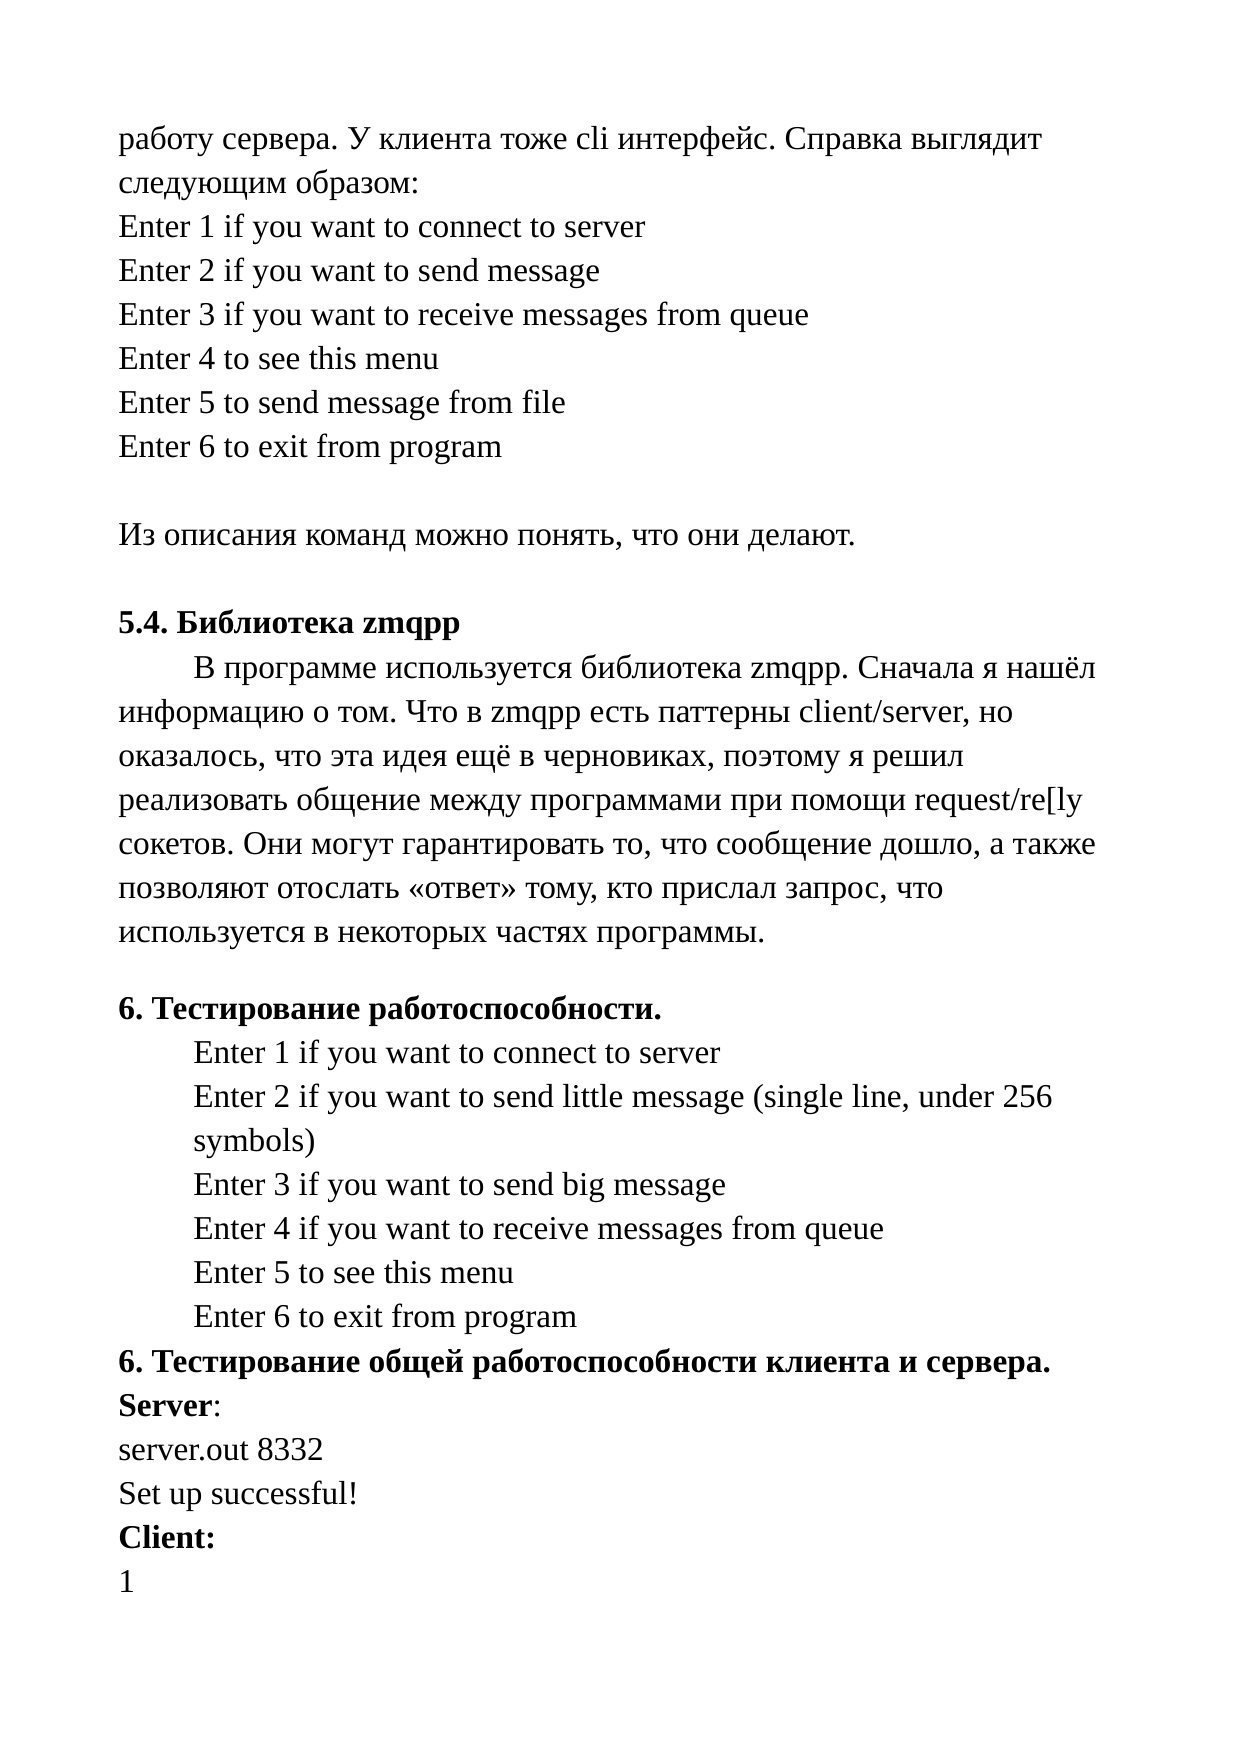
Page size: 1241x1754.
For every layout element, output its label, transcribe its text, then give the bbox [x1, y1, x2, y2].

text Enter 3 if you want to receive messages from queue [118, 294, 1122, 333]
text Set up successful! [118, 1473, 1122, 1511]
text server.out 8332 [118, 1429, 1122, 1467]
text Enter 2 if you want to send little message (single line, under 256 symbols) [118, 1076, 1122, 1159]
text Server: [118, 1385, 1122, 1423]
text работу сервера. У клиента тоже cli интерфейс. Справка выглядит следующим образом: [118, 118, 1122, 201]
text Client: [118, 1517, 1122, 1555]
text Enter 1 if you want to connect to server [118, 206, 1122, 244]
text Enter 4 to see this menu [118, 338, 1122, 377]
text Enter 3 if you want to send big message [118, 1164, 1122, 1203]
text Enter 4 if you want to receive messages from queue [118, 1209, 1122, 1247]
text 1 [118, 1561, 1122, 1599]
text 6. Тестирование общей работоспособности клиента и сервера. [118, 1341, 1122, 1379]
text Enter 6 to exit from program [118, 1297, 1122, 1335]
text Enter 6 to exit from program [118, 427, 1122, 465]
text Enter 1 if you want to connect to server [118, 1032, 1122, 1071]
text Enter 2 if you want to send message [118, 250, 1122, 289]
text 5.4. Библиотека zmqpp [118, 603, 1122, 641]
text В программе используется библиотека zmqpp. Сначала я нашёл информацию о том. Что в zmqpp есть паттерны client/server, но оказалось, что эта идея ещё в черновиках, поэтому я решил реализовать общение между программами при помощи request/re[ly сокетов. Они могут гарантировать то, что сообщение дошло, а также позволяют отослать «ответ» тому, кто прислал запрос, что используется в некоторых частях программы. [118, 647, 1122, 949]
text 6. Тестирование работоспособности. [118, 988, 1122, 1027]
text Из описания команд можно понять, что они делают. [118, 515, 1122, 553]
text Enter 5 to send message from file [118, 382, 1122, 421]
text Enter 5 to see this menu [118, 1253, 1122, 1291]
